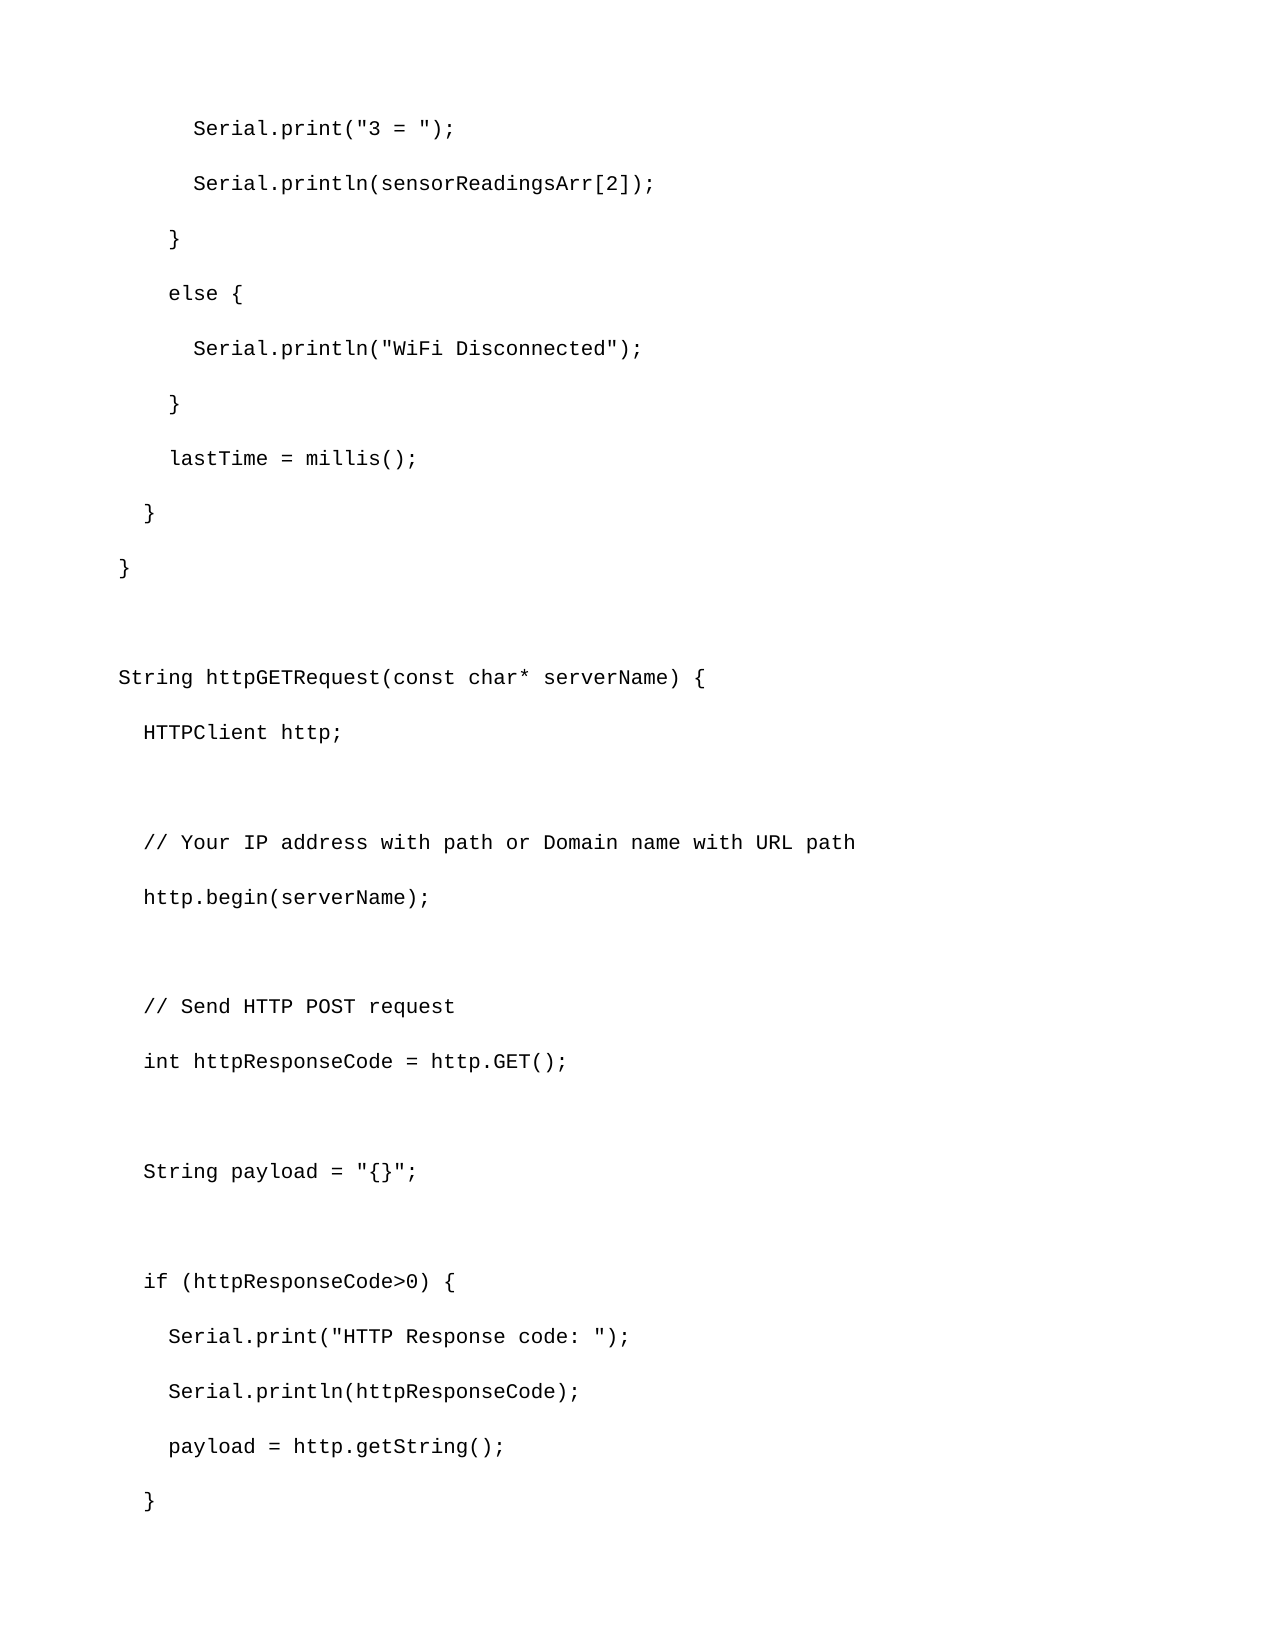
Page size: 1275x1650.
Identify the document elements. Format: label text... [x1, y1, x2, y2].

text int httpResponseCode = http.GET(); [118, 1051, 1157, 1075]
text Serial.println(sensorReadingsArr[2]); [118, 173, 1157, 197]
text else { [118, 283, 1157, 306]
text Serial.print("3 = "); [118, 118, 1157, 142]
text } [118, 393, 1157, 416]
text if (httpResponseCode>0) { [118, 1271, 1157, 1294]
text Serial.print("HTTP Response code: "); [118, 1326, 1157, 1349]
text HTTPClient http; [118, 722, 1157, 746]
text http.begin(serverName); [118, 887, 1157, 910]
text // Send HTTP POST request [118, 996, 1157, 1020]
text } [118, 1491, 1157, 1514]
text } [118, 502, 1157, 526]
text } [118, 228, 1157, 252]
text Serial.println("WiFi Disconnected"); [118, 338, 1157, 361]
text String httpGETRequest(const char* serverName) { [118, 667, 1157, 691]
text Serial.println(httpResponseCode); [118, 1381, 1157, 1404]
text String payload = "{}"; [118, 1161, 1157, 1185]
text } [118, 557, 1157, 581]
text // Your IP address with path or Domain name with URL path [118, 832, 1157, 855]
text lastTime = millis(); [118, 447, 1157, 471]
text payload = http.getString(); [118, 1436, 1157, 1459]
